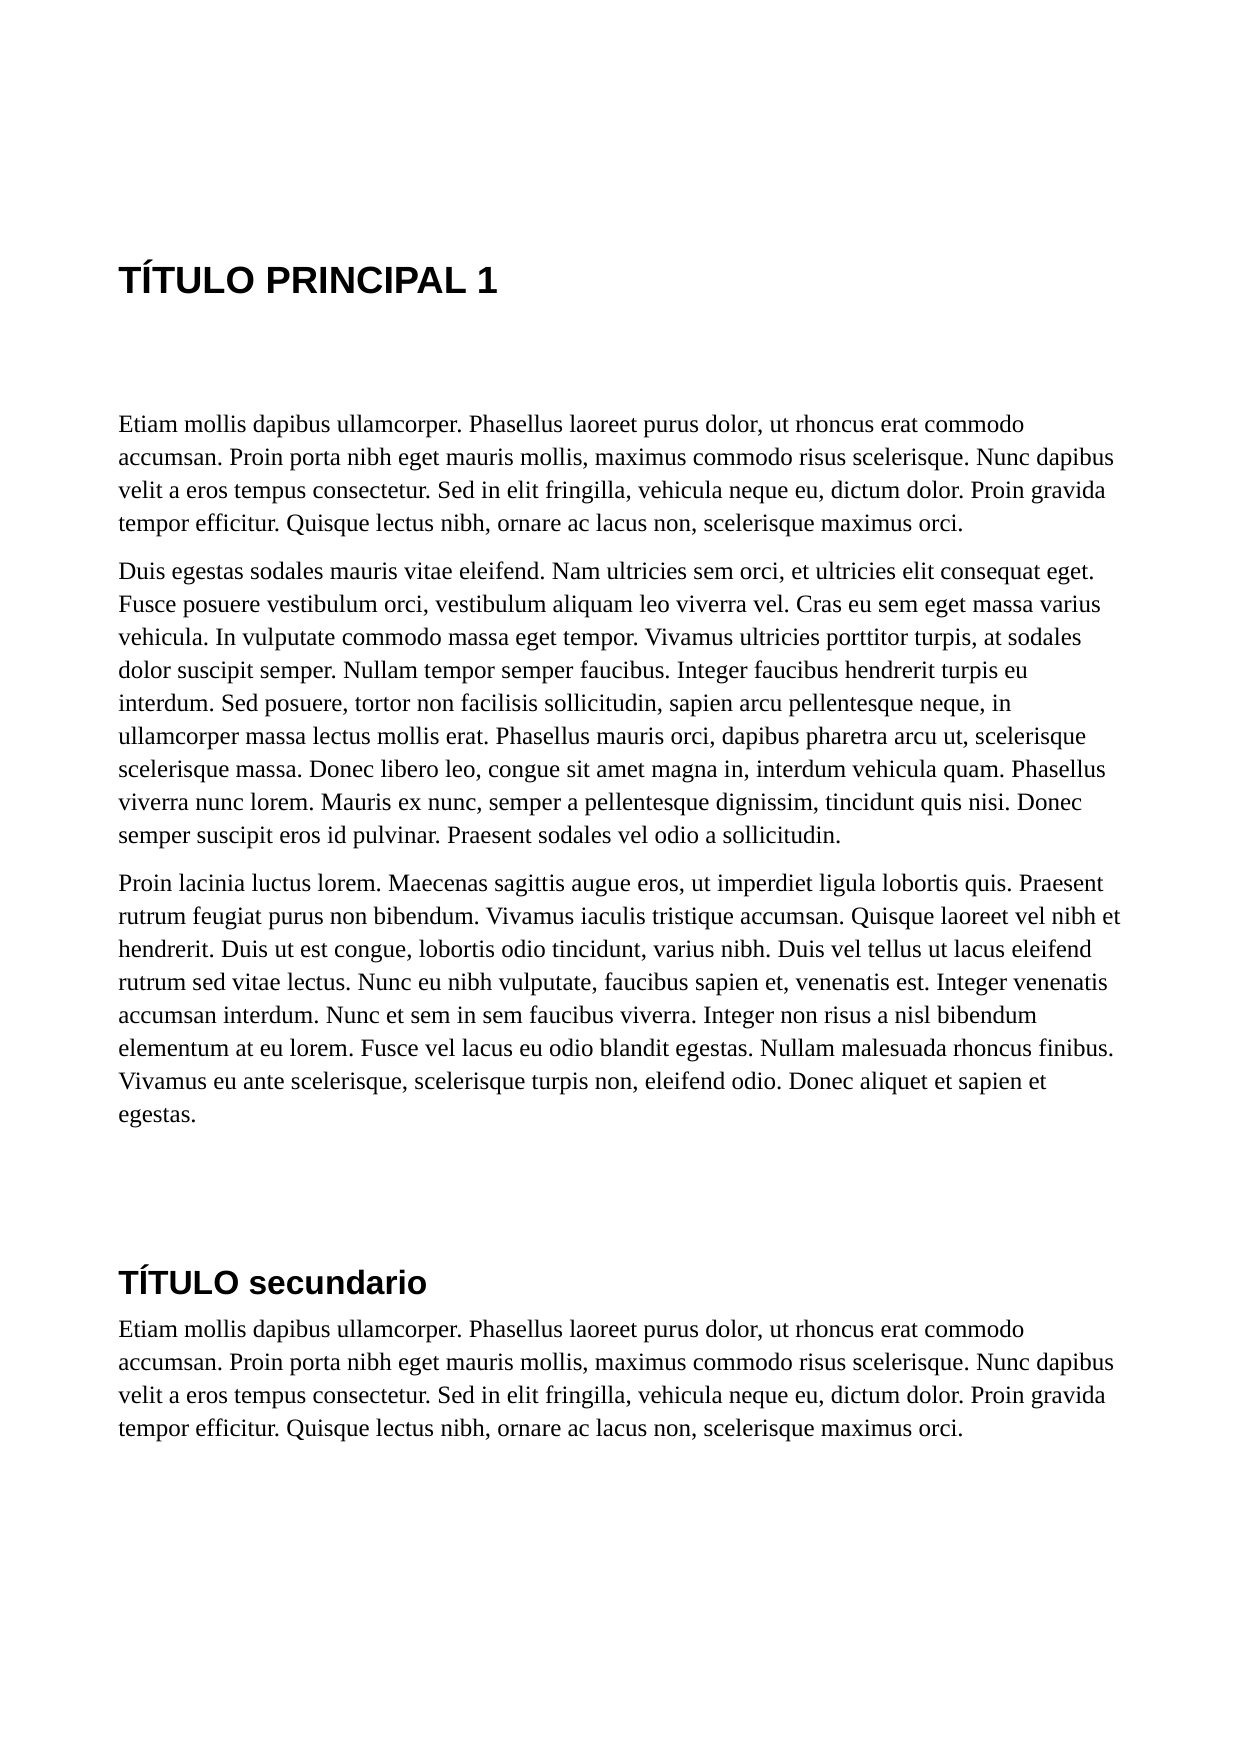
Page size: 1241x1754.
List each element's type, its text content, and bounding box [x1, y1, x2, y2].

text Duis egestas sodales mauris vitae eleifend. Nam ultricies sem orci, et ultricies elit consequat eget. Fusce posuere vestibulum orci, vestibulum aliquam leo viverra vel. Cras eu sem eget massa varius vehicula. In vulputate commodo massa eget tempor. Vivamus ultricies porttitor turpis, at sodales dolor suscipit semper. Nullam tempor semper faucibus. Integer faucibus hendrerit turpis eu interdum. Sed posuere, tortor non facilisis sollicitudin, sapien arcu pellentesque neque, in ullamcorper massa lectus mollis erat. Phasellus mauris orci, dapibus pharetra arcu ut, scelerisque scelerisque massa. Donec libero leo, congue sit amet magna in, interdum vehicula quam. Phasellus viverra nunc lorem. Mauris ex nunc, semper a pellentesque dignissim, tincidunt quis nisi. Donec semper suscipit eros id pulvinar. Praesent sodales vel odio a sollicitudin. [118, 556, 1122, 849]
subtitle TÍTULO PRINCIPAL 1 [118, 258, 1122, 302]
subtitle TÍTULO secundario [118, 1263, 1122, 1301]
text Proin lacinia luctus lorem. Maecenas sagittis augue eros, ut imperdiet ligula lobortis quis. Praesent rutrum feugiat purus non bibendum. Vivamus iaculis tristique accumsan. Quisque laoreet vel nibh et hendrerit. Duis ut est congue, lobortis odio tincidunt, varius nibh. Duis vel tellus ut lacus eleifend rutrum sed vitae lectus. Nunc eu nibh vulputate, faucibus sapien et, venenatis est. Integer venenatis accumsan interdum. Nunc et sem in sem faucibus viverra. Integer non risus a nisl bibendum elementum at eu lorem. Fusce vel lacus eu odio blandit egestas. Nullam malesuada rhoncus finibus. Vivamus eu ante scelerisque, scelerisque turpis non, eleifend odio. Donec aliquet et sapien et egestas. [118, 868, 1122, 1128]
text Etiam mollis dapibus ullamcorper. Phasellus laoreet purus dolor, ut rhoncus erat commodo accumsan. Proin porta nibh eget mauris mollis, maximus commodo risus scelerisque. Nunc dapibus velit a eros tempus consectetur. Sed in elit fringilla, vehicula neque eu, dictum dolor. Proin gravida tempor efficitur. Quisque lectus nibh, ornare ac lacus non, scelerisque maximus orci. [118, 409, 1122, 537]
text Etiam mollis dapibus ullamcorper. Phasellus laoreet purus dolor, ut rhoncus erat commodo accumsan. Proin porta nibh eget mauris mollis, maximus commodo risus scelerisque. Nunc dapibus velit a eros tempus consectetur. Sed in elit fringilla, vehicula neque eu, dictum dolor. Proin gravida tempor efficitur. Quisque lectus nibh, ornare ac lacus non, scelerisque maximus orci. [118, 1314, 1122, 1442]
